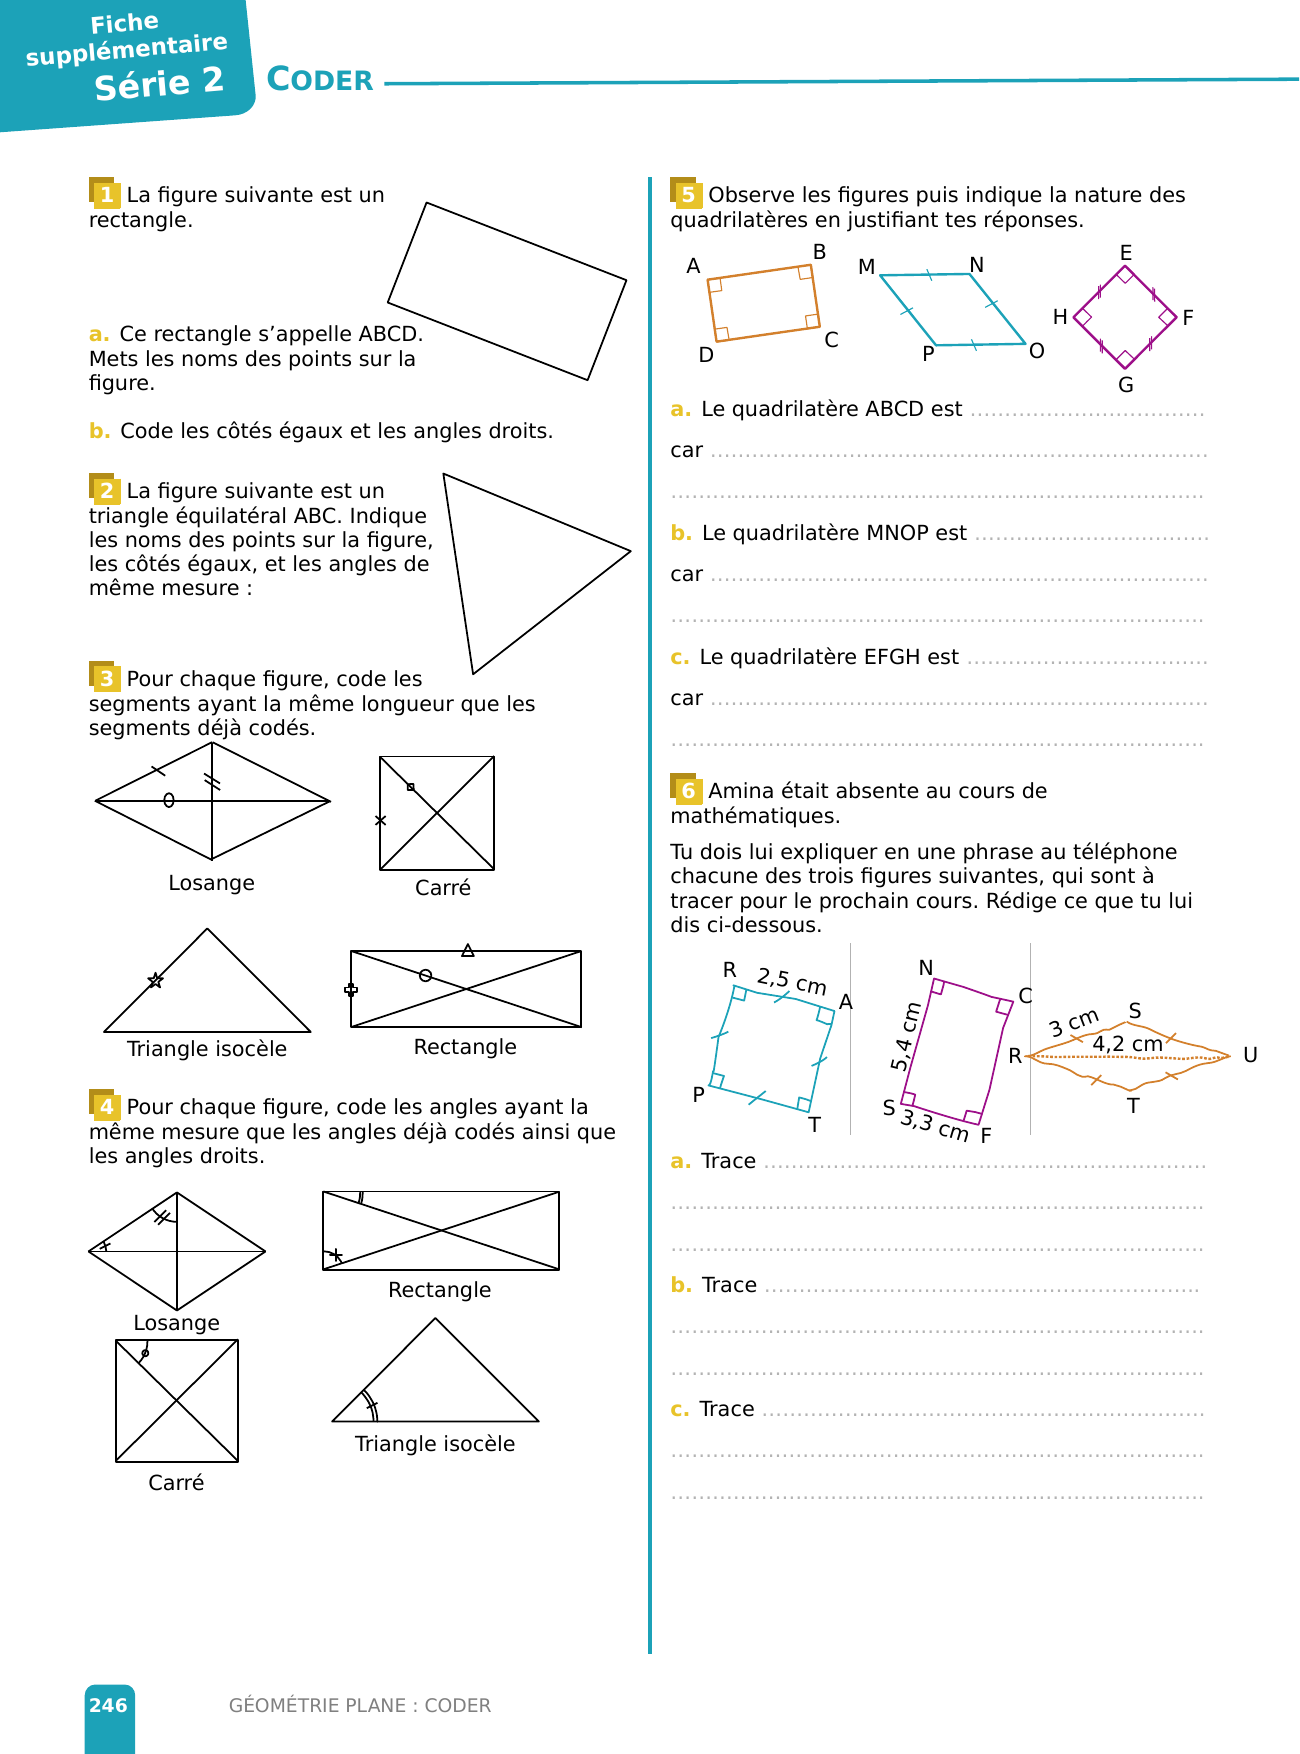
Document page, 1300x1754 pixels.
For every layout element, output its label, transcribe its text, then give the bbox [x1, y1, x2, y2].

list Ce rectangle s’appelle ABCD. Mets les noms des points sur la figure. [88, 322, 629, 395]
subtitle [447, 473, 629, 549]
table_header [851, 943, 1030, 1135]
table_header [1031, 943, 1211, 1054]
text ………………………………………………………………….. [670, 1218, 1211, 1259]
table_header [1031, 1059, 1211, 1135]
list Code les côtés égaux et les angles droits. [88, 419, 629, 443]
subtitle Tu dois lui expliquer en une phrase au téléphone chacune des trois figures suivantes, qui sont à tracer pour le prochain cours. Rédige ce que tu lui dis ci‑dessous. [670, 840, 1205, 937]
subtitle Observe les figures puis indique la nature des quadrilatères en justifiant tes réponses. [670, 177, 1211, 232]
subtitle Amina était absente au cours de mathématiques. [670, 773, 1211, 828]
list Trace ……………………………………………………... [670, 1259, 1211, 1301]
list Trace ………………………………………………………. [670, 1383, 1211, 1425]
list Trace ………………………………………………………. [670, 1135, 1211, 1177]
subtitle Pour chaque figure, code les angles ayant la même mesure que les angles déjà codés ainsi que les angles droits. [88, 1089, 629, 1169]
table_header [670, 943, 850, 1135]
text ………………………………………………………………….. [670, 1342, 1211, 1383]
subtitle La figure suivante est un rectangle. [88, 177, 629, 232]
list Le quadrilatère ABCD est ……………………………. car …………………………..………………………………….………………………………………………………………….. [670, 383, 1211, 507]
list Le quadrilatère EFGH est …………………………….. car …………………………..………………………………….………………………………………………………………….. [670, 631, 1211, 755]
list Le quadrilatère MNOP est ……………………………. car …………………………..………………………………….………………………………………………………………….. [670, 507, 1211, 631]
table_header [1037, 1023, 1211, 1089]
text ………………………………………………………………….. [670, 1425, 1211, 1466]
subtitle Pour chaque figure, code les segments ayant la même longueur que les segments déjà codés. [88, 661, 629, 740]
subtitle [445, 476, 628, 601]
text ………………………………………………………………….. [670, 1466, 1211, 1507]
subtitle La figure suivante est un triangle équilatéral ABC. Indique les noms des points sur la figure, les côtés égaux, et les angles de même mesure : [88, 473, 461, 601]
text ………………………………………………………………….. [670, 1301, 1211, 1342]
table_header [1021, 989, 1030, 1002]
text ………………………………………………………………….. [670, 1177, 1211, 1218]
